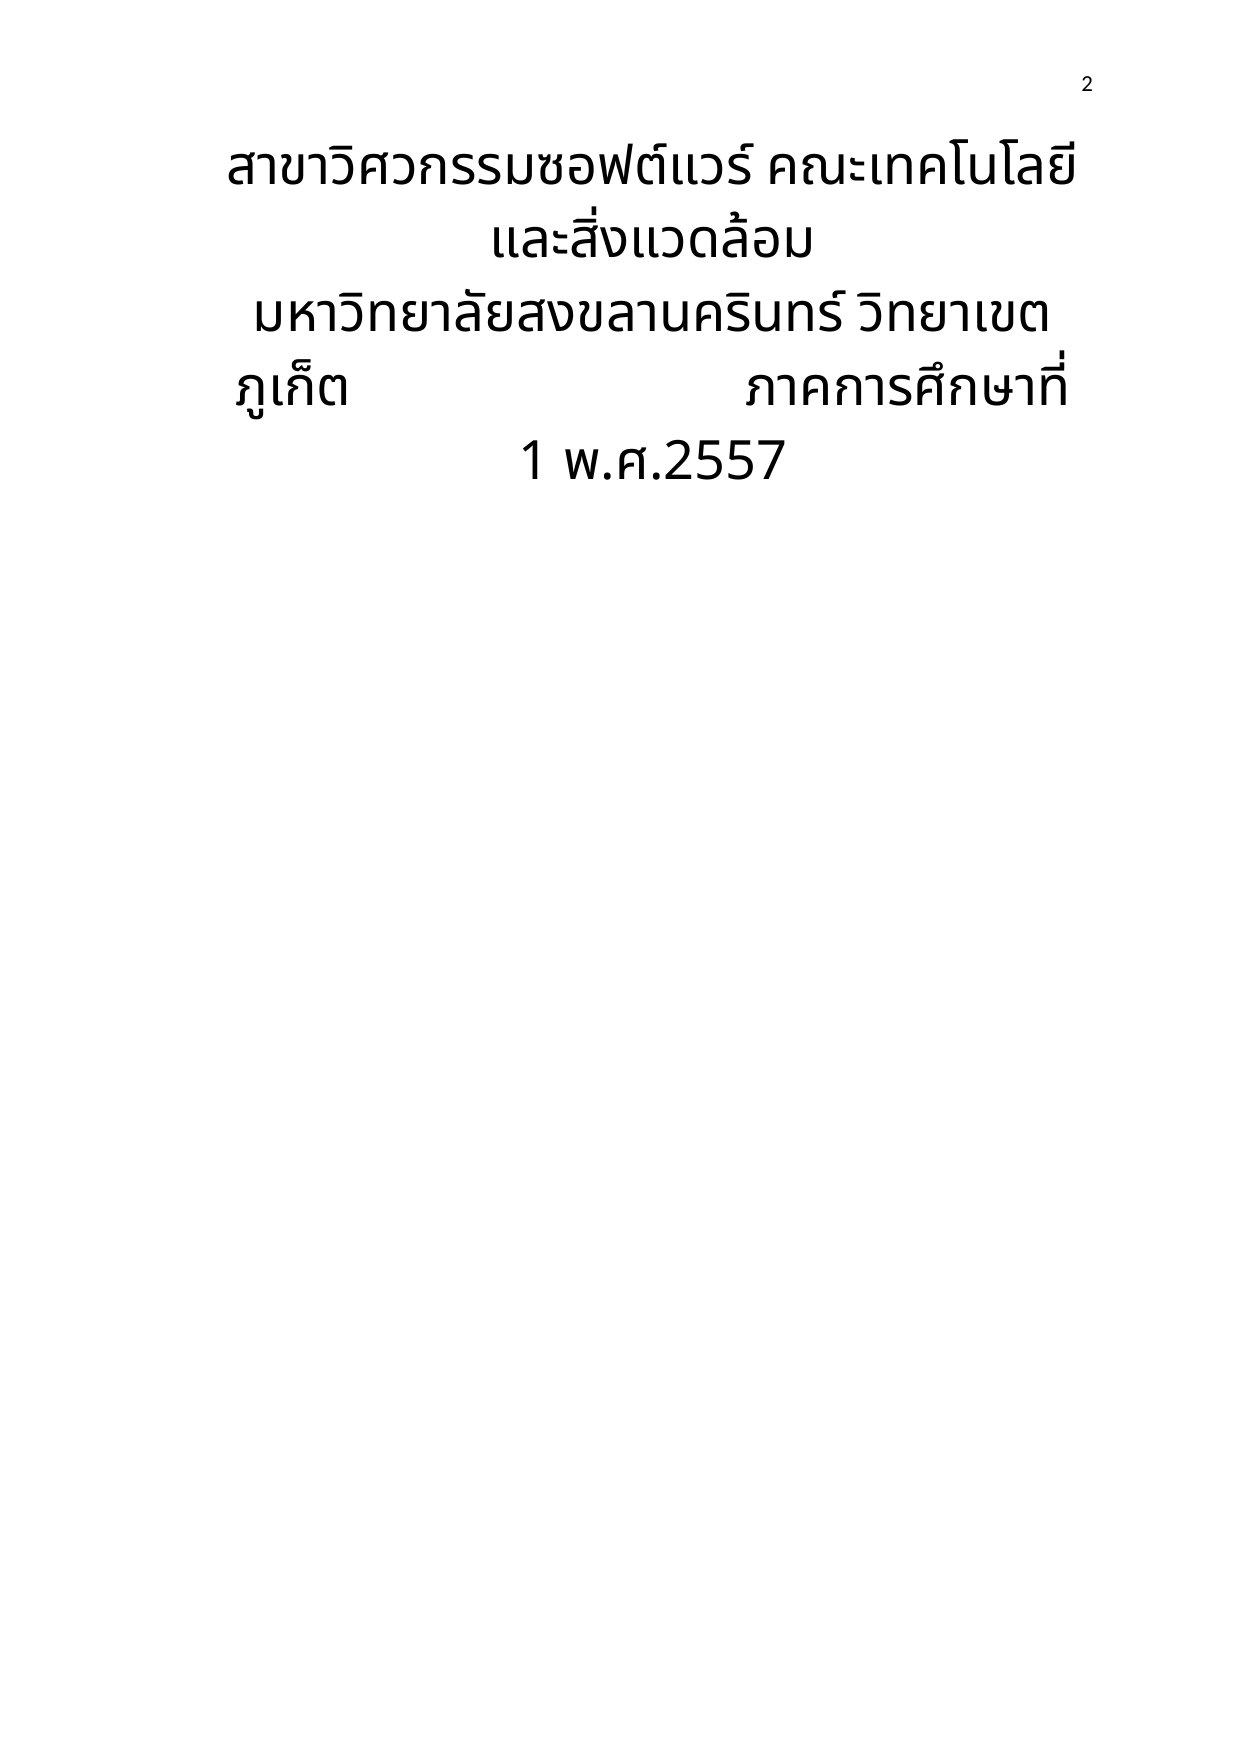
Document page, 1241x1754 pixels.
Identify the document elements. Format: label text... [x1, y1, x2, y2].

text สาขาวิศวกรรมซอฟต์แวร์ คณะเทคโนโลยีและสิ่งแวดล้อม มหาวิทยาลัยสงขลานครินทร์ วิทยาเขตภูเก็ต ภาคการศึกษาที่ 1 พ.ศ.2557 [218, 126, 1087, 495]
